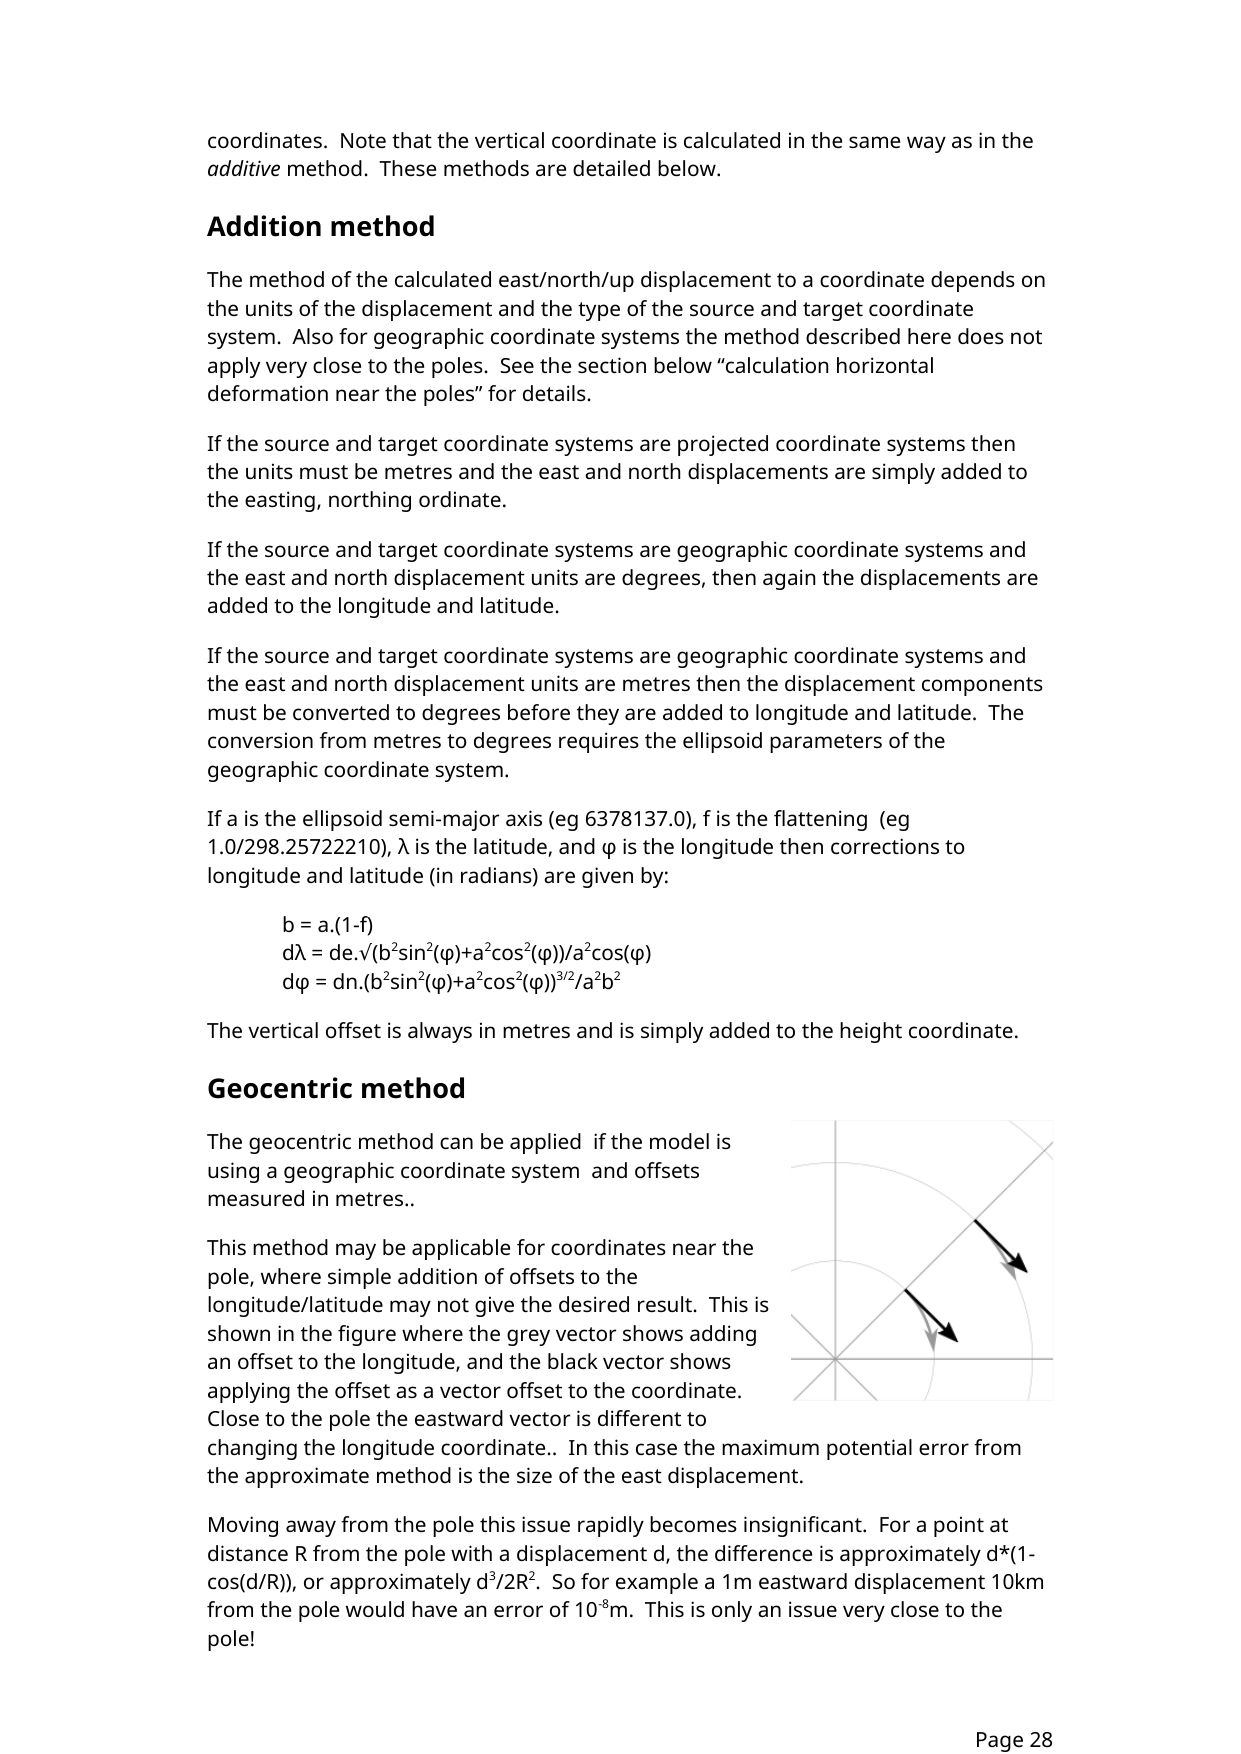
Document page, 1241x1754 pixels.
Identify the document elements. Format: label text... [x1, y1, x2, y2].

text If the source and target coordinate systems are geographic coordinate systems and the east and north displacement units are metres then the displacement components must be converted to degrees before they are added to longitude and latitude. The conversion from metres to degrees requires the ellipsoid parameters of the geographic coordinate system. [207, 641, 1053, 783]
text Moving away from the pole this issue rapidly becomes insignificant. For a point at distance R from the pole with a displacement d, the difference is approximately d*(1-cos(d/R)), or approximately d3/2R2. So for example a 1m eastward displacement 10km from the pole would have an error of 10-8m. This is only an issue very close to the pole! [207, 1510, 1053, 1652]
subtitle Geocentric method [207, 1070, 1053, 1107]
text If the source and target coordinate systems are projected coordinate systems then the units must be metres and the east and north displacements are simply added to the easting, northing ordinate. [207, 429, 1053, 514]
text If a is the ellipsoid semi-major axis (eg 6378137.0), f is the flattening (eg 1.0/298.25722210), λ is the latitude, and φ is the longitude then corrections to longitude and latitude (in radians) are given by: [207, 804, 1053, 889]
text This method may be applicable for coordinates near the pole, where simple addition of offsets to the longitude/latitude may not give the desired result. This is shown in the figure where the grey vector shows adding an offset to the longitude, and the black vector shows applying the offset as a vector offset to the coordinate. Close to the pole the eastward vector is different to changing the longitude coordinate.. In this case the maximum potential error from the approximate method is the size of the east displacement. [207, 1233, 1053, 1489]
text The vertical offset is always in metres and is simply added to the height coordinate. [207, 1016, 1053, 1045]
text If the source and target coordinate systems are geographic coordinate systems and the east and north displacement units are degrees, then again the displacements are added to the longitude and latitude. [207, 535, 1053, 620]
subtitle Addition method [207, 208, 1053, 245]
picture [791, 1120, 1054, 1401]
text The method of the calculated east/north/up displacement to a coordinate depends on the units of the displacement and the type of the source and target coordinate system. Also for geographic coordinate systems the method described here does not apply very close to the poles. See the section below “calculation horizontal deformation near the poles” for details. [207, 266, 1053, 408]
text The geocentric method can be applied if the model is using a geographic coordinate system and offsets measured in metres.. [207, 1127, 791, 1213]
text coordinates. Note that the vertical coordinate is calculated in the same way as in the additive method. These methods are detailed below. [207, 126, 1053, 183]
text b = a.(1-f) dλ = de.√(b2sin2(φ)+a2cos2(φ))/a2cos(φ) dφ = dn.(b2sin2(φ)+a2cos2(φ))3/2/a2b2 [282, 910, 1053, 995]
